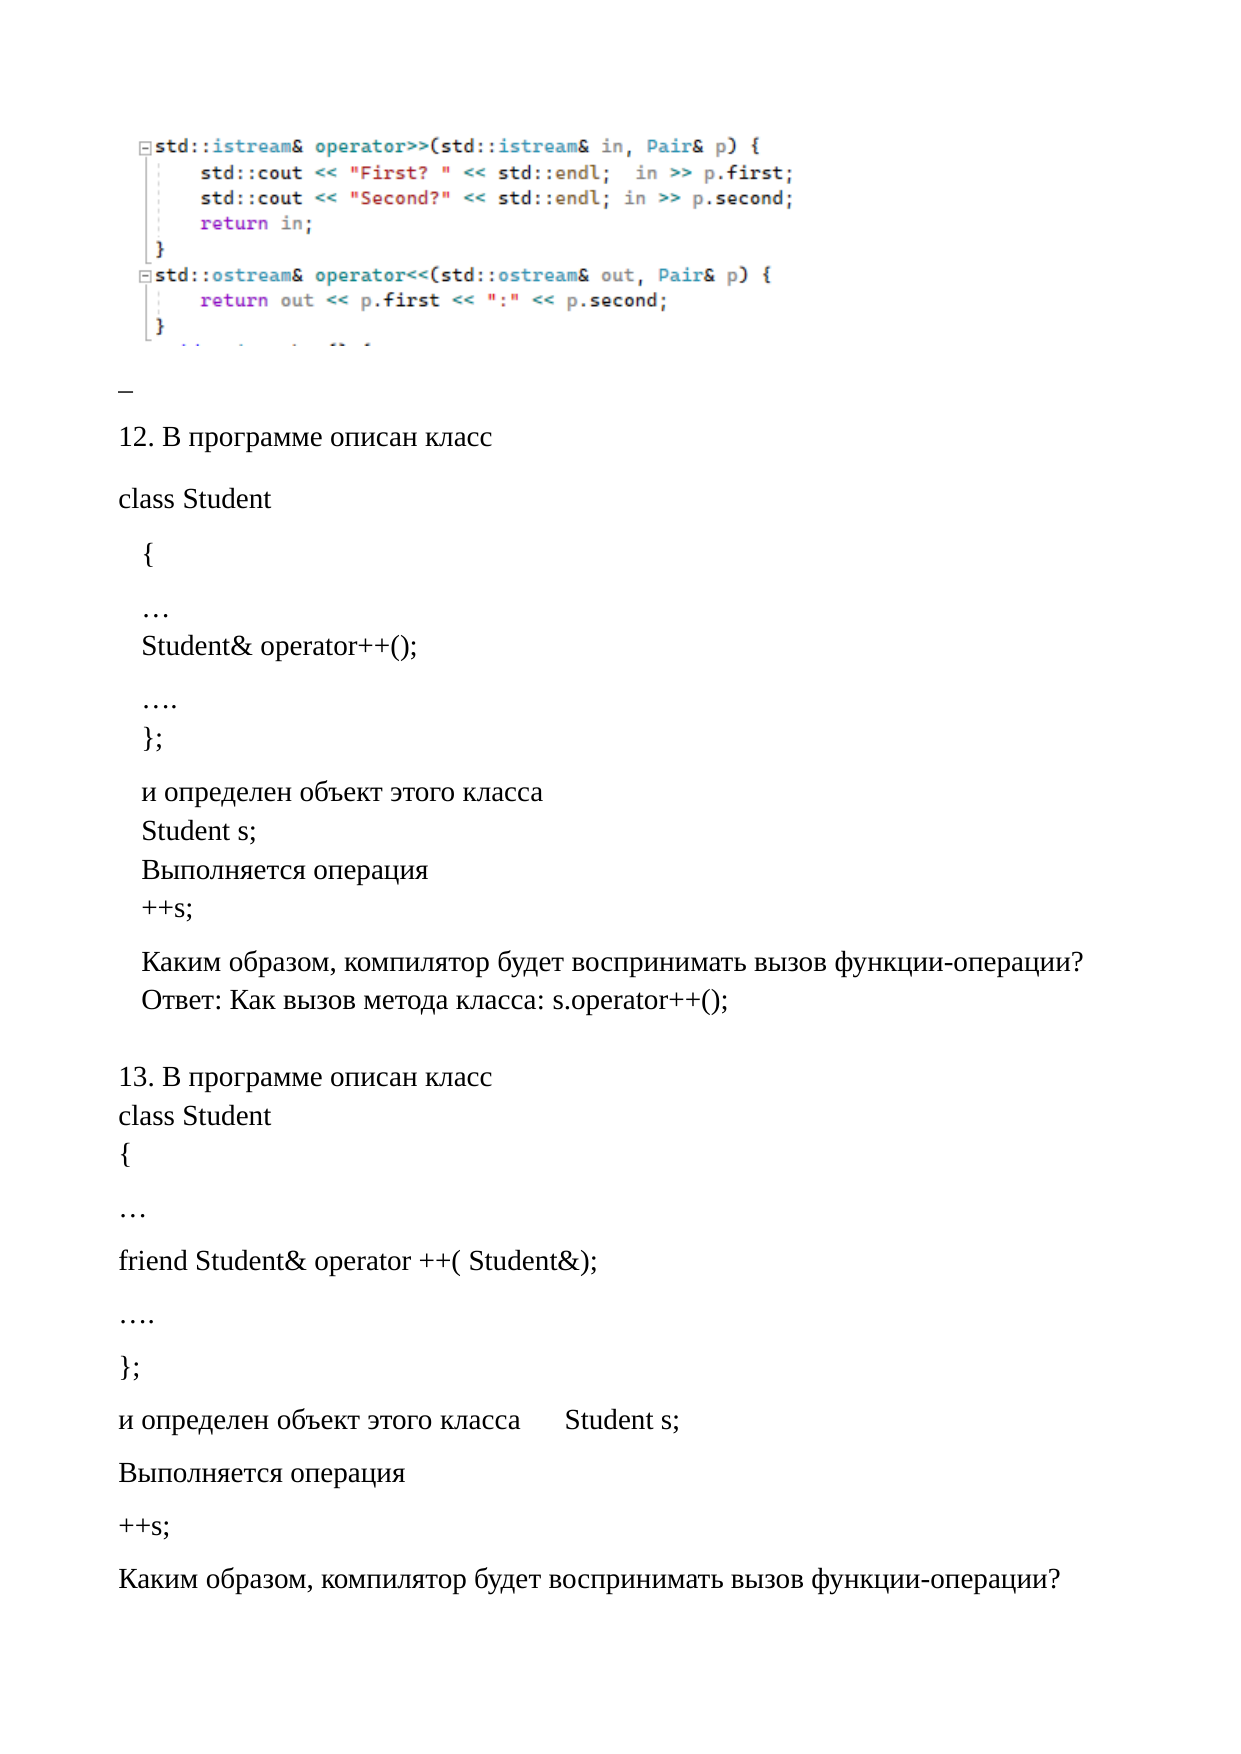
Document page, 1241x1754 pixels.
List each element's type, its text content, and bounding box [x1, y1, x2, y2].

text Каким образом, компилятор будет воспринимать вызов функции-операции? [141, 944, 1093, 977]
text class Student [118, 481, 738, 515]
text }; [118, 1349, 1122, 1383]
list 13. В программе описан класс [118, 1059, 1122, 1093]
text Выполняется операция [118, 1455, 1122, 1489]
text … [118, 1190, 1122, 1223]
text friend Student& operator ++( Student&); [118, 1243, 1122, 1276]
text Student s; [141, 813, 1093, 846]
list class Student [118, 1098, 1122, 1132]
text Каким образом, компилятор будет воспринимать вызов функции-операции? [118, 1562, 1122, 1595]
text и определен объект этого класса Student s; [118, 1402, 1122, 1436]
text ++s; [118, 1508, 1122, 1542]
text ++s; [141, 890, 1093, 924]
text …. [141, 682, 1093, 715]
text { [118, 1137, 1122, 1170]
text …. [118, 1296, 1122, 1329]
text { [141, 536, 738, 570]
list _ [118, 118, 1122, 395]
text Выполняется операция [141, 852, 1093, 885]
text Student& operator++(); [141, 628, 1093, 662]
text Ответ: Как вызов метода класса: s.operator++(); [141, 982, 1093, 1016]
text 12. В программе описан класс [118, 419, 738, 453]
text … [141, 590, 738, 623]
picture [131, 129, 831, 346]
text }; [141, 720, 1093, 754]
text и определен объект этого класса [141, 774, 1093, 807]
